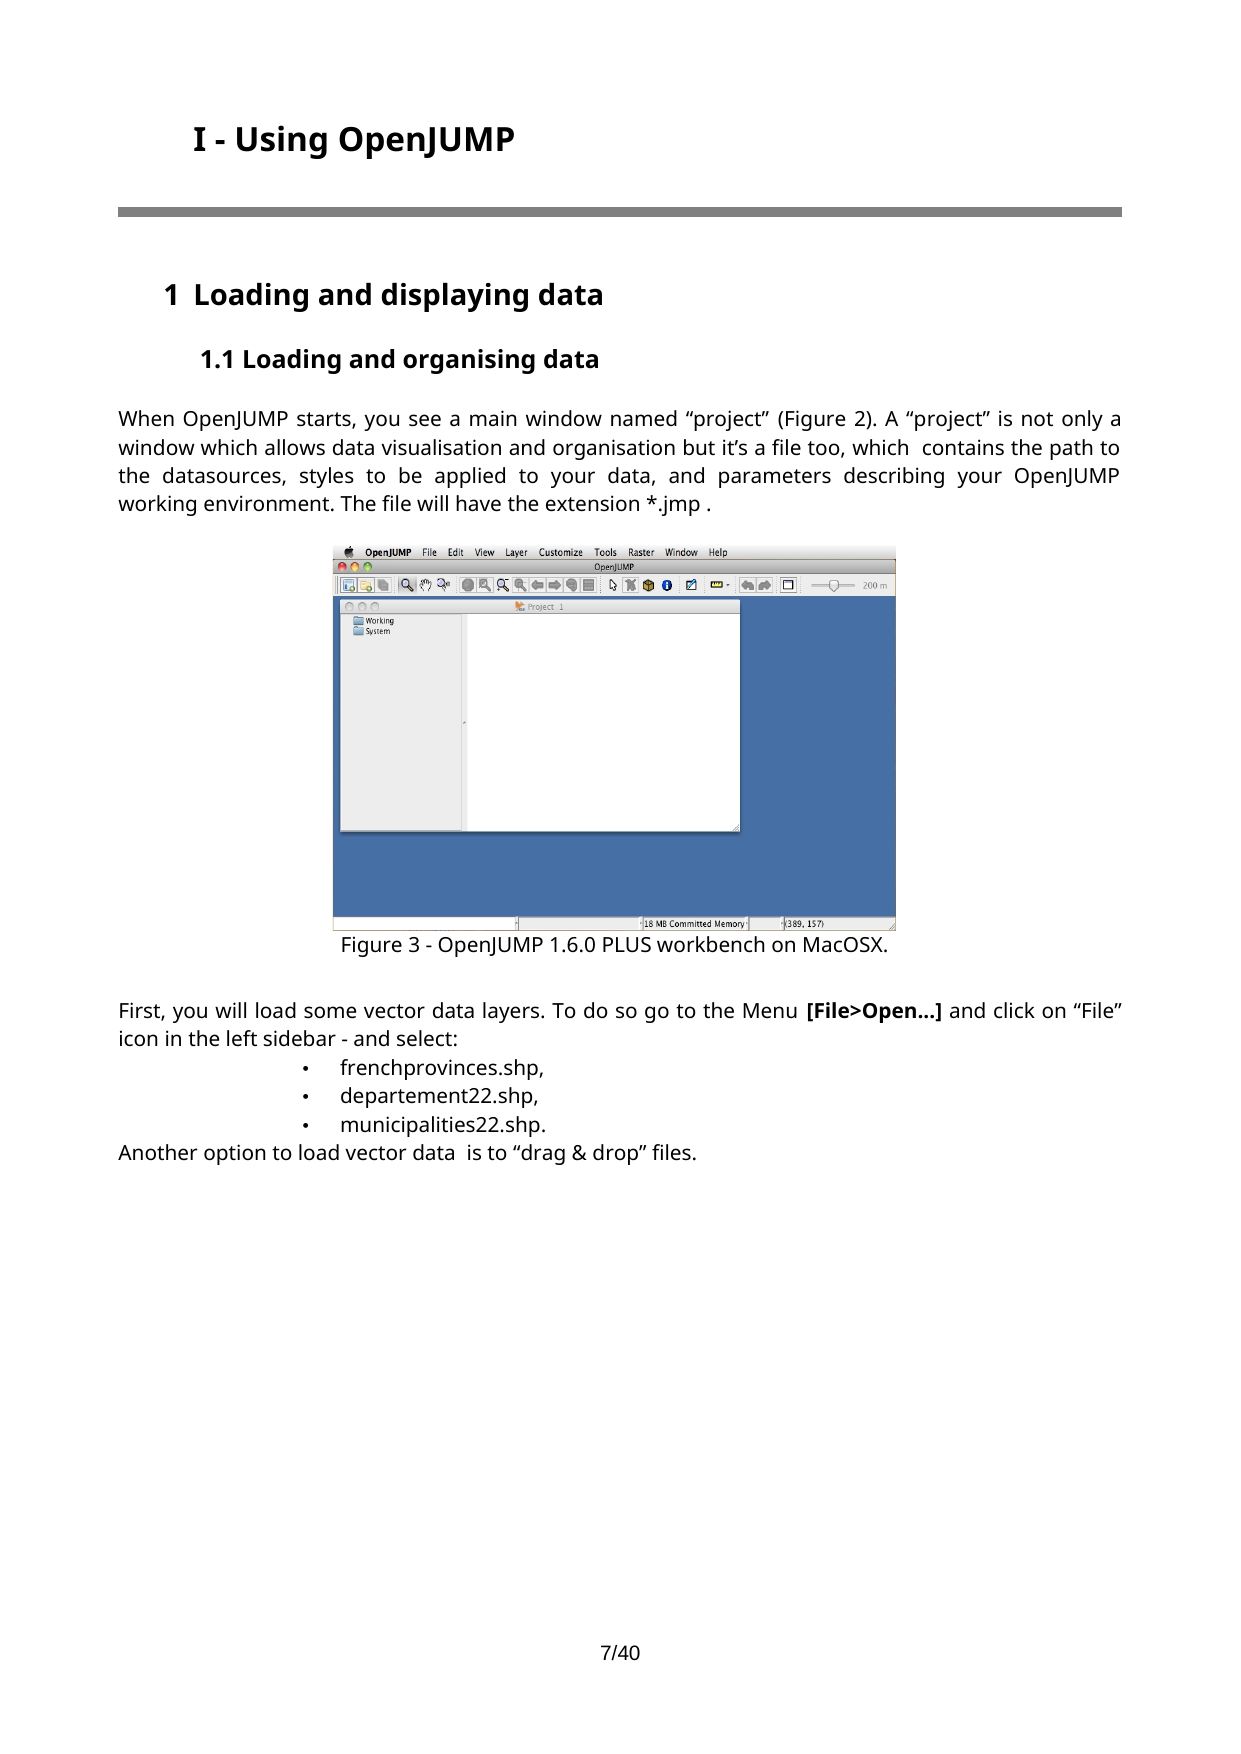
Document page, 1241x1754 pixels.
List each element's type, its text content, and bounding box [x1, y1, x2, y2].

text First, you will load some vector data layers. To do so go to the Menu [File>Open...] and click on “File” icon in the left sidebar - and select: [118, 996, 1122, 1053]
list Loading and organising data [193, 342, 1122, 376]
list I - Using OpenJUMP [156, 116, 1122, 162]
list Loading and displaying data [156, 274, 1122, 314]
text Figure - OpenJUMP 1.6.0 PLUS workbench on MacOSX. [235, 569, 994, 958]
picture [332, 545, 896, 931]
list departement22.shp, [302, 1081, 1122, 1110]
text Another option to load vector data is to “drag & drop” files. [118, 1138, 1122, 1167]
text When OpenJUMP starts, you see a main window named “project” (Figure 2). A “project” is not only a window which allows data visualisation and organisation but it’s a file too, which contains the path to the datasources, styles to be applied to your data, and parameters describing your OpenJUMP working environment. The file will have the extension *.jmp . [118, 404, 1122, 518]
list frenchprovinces.shp, [302, 1053, 1122, 1081]
list municipalities22.shp. [302, 1110, 1122, 1138]
